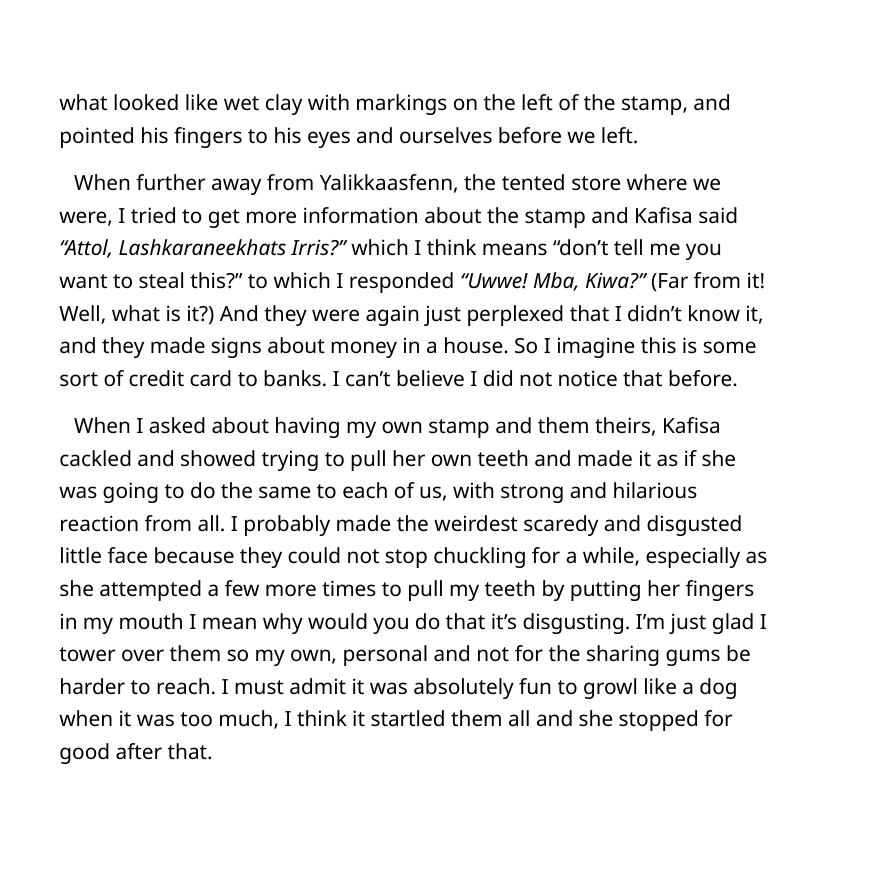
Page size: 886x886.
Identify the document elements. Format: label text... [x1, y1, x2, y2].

text When I asked about having my own stamp and them theirs, Kafisa cackled and showed trying to pull her own teeth and made it as if she was going to do the same to each of us, with strong and hilarious reaction from all. I probably made the weirdest scaredy and disgusted little face because they could not stop chuckling for a while, especially as she attempted a few more times to pull my teeth by putting her fingers in my mouth I mean why would you do that it’s disgusting. I’m just glad I tower over them so my own, personal and not for the sharing gums be harder to reach. I must admit it was absolutely fun to growl like a dog when it was too much, I think it startled them all and she stopped for good after that. [59, 411, 768, 766]
text what looked like wet clay with markings on the left of the stamp, and pointed his fingers to his eyes and ourselves before we left. [59, 88, 768, 149]
text When further away from Yalikkaasfenn, the tented store where we were, I tried to get more information about the stamp and Kafisa said “Attol, Lashkaraneekhats Irris?” which I think means “don’t tell me you want to steal this?” to which I responded “Uwwe! Mba, Kiwa?” (Far from it! Well, what is it?) And they were again just perplexed that I didn’t know it, and they made signs about money in a house. So I imagine this is some sort of credit card to banks. I can’t believe I did not notice that before. [59, 168, 768, 392]
